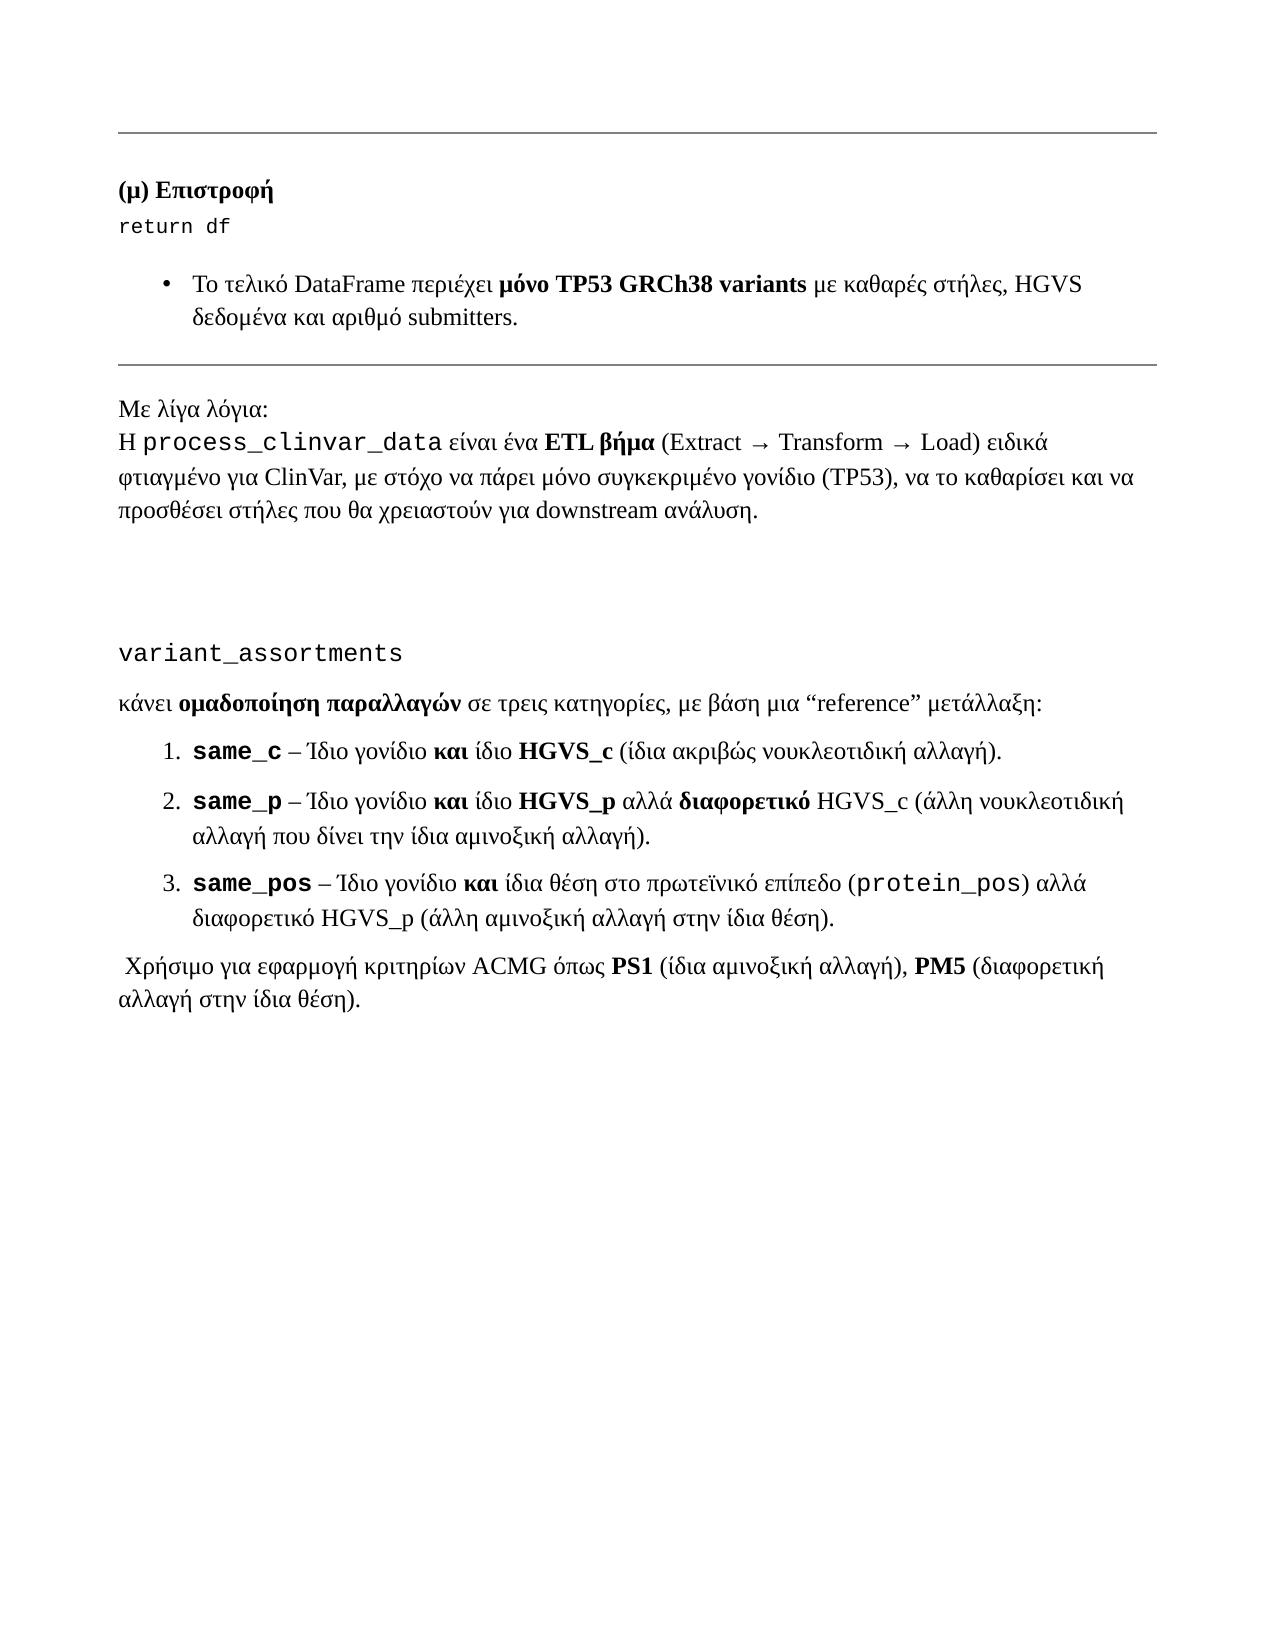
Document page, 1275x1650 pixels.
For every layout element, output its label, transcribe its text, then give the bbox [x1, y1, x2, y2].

list same_pos – Ίδιο γονίδιο και ίδια θέση στο πρωτεϊνικό επίπεδο (protein_pos) αλλά διαφορετικό HGVS_p (άλλη αμινοξική αλλαγή στην ίδια θέση). [162, 868, 1157, 932]
text Με λίγα λόγια: Η process_clinvar_data είναι ένα ETL βήμα (Extract → Transform → Load) ειδικά φτιαγμένο για ClinVar, με στόχο να πάρει μόνο συγκεκριμένο γονίδιο (TP53), να το καθαρίσει και να προσθέσει στήλες που θα χρειαστούν για downstream ανάλυση. [118, 394, 1157, 524]
text Χρήσιμο για εφαρμογή κριτηρίων ACMG όπως PS1 (ίδια αμινοξική αλλαγή), PM5 (διαφορετική αλλαγή στην ίδια θέση). [118, 951, 1157, 1013]
text return df [118, 216, 1157, 240]
list same_c – Ίδιο γονίδιο και ίδιο HGVS_c (ίδια ακριβώς νουκλεοτιδική αλλαγή). [162, 736, 1157, 767]
subtitle (μ) Επιστροφή [118, 175, 1157, 204]
text variant_assortments [118, 638, 1157, 669]
list Το τελικό DataFrame περιέχει μόνο TP53 GRCh38 variants με καθαρές στήλες, HGVS δεδομένα και αριθμό submitters. [162, 269, 1157, 331]
list same_p – Ίδιο γονίδιο και ίδιο HGVS_p αλλά διαφορετικό HGVS_c (άλλη νουκλεοτιδική αλλαγή που δίνει την ίδια αμινοξική αλλαγή). [162, 786, 1157, 849]
text κάνει ομαδοποίηση παραλλαγών σε τρεις κατηγορίες, με βάση μια “reference” μετάλλαξη: [118, 688, 1157, 717]
